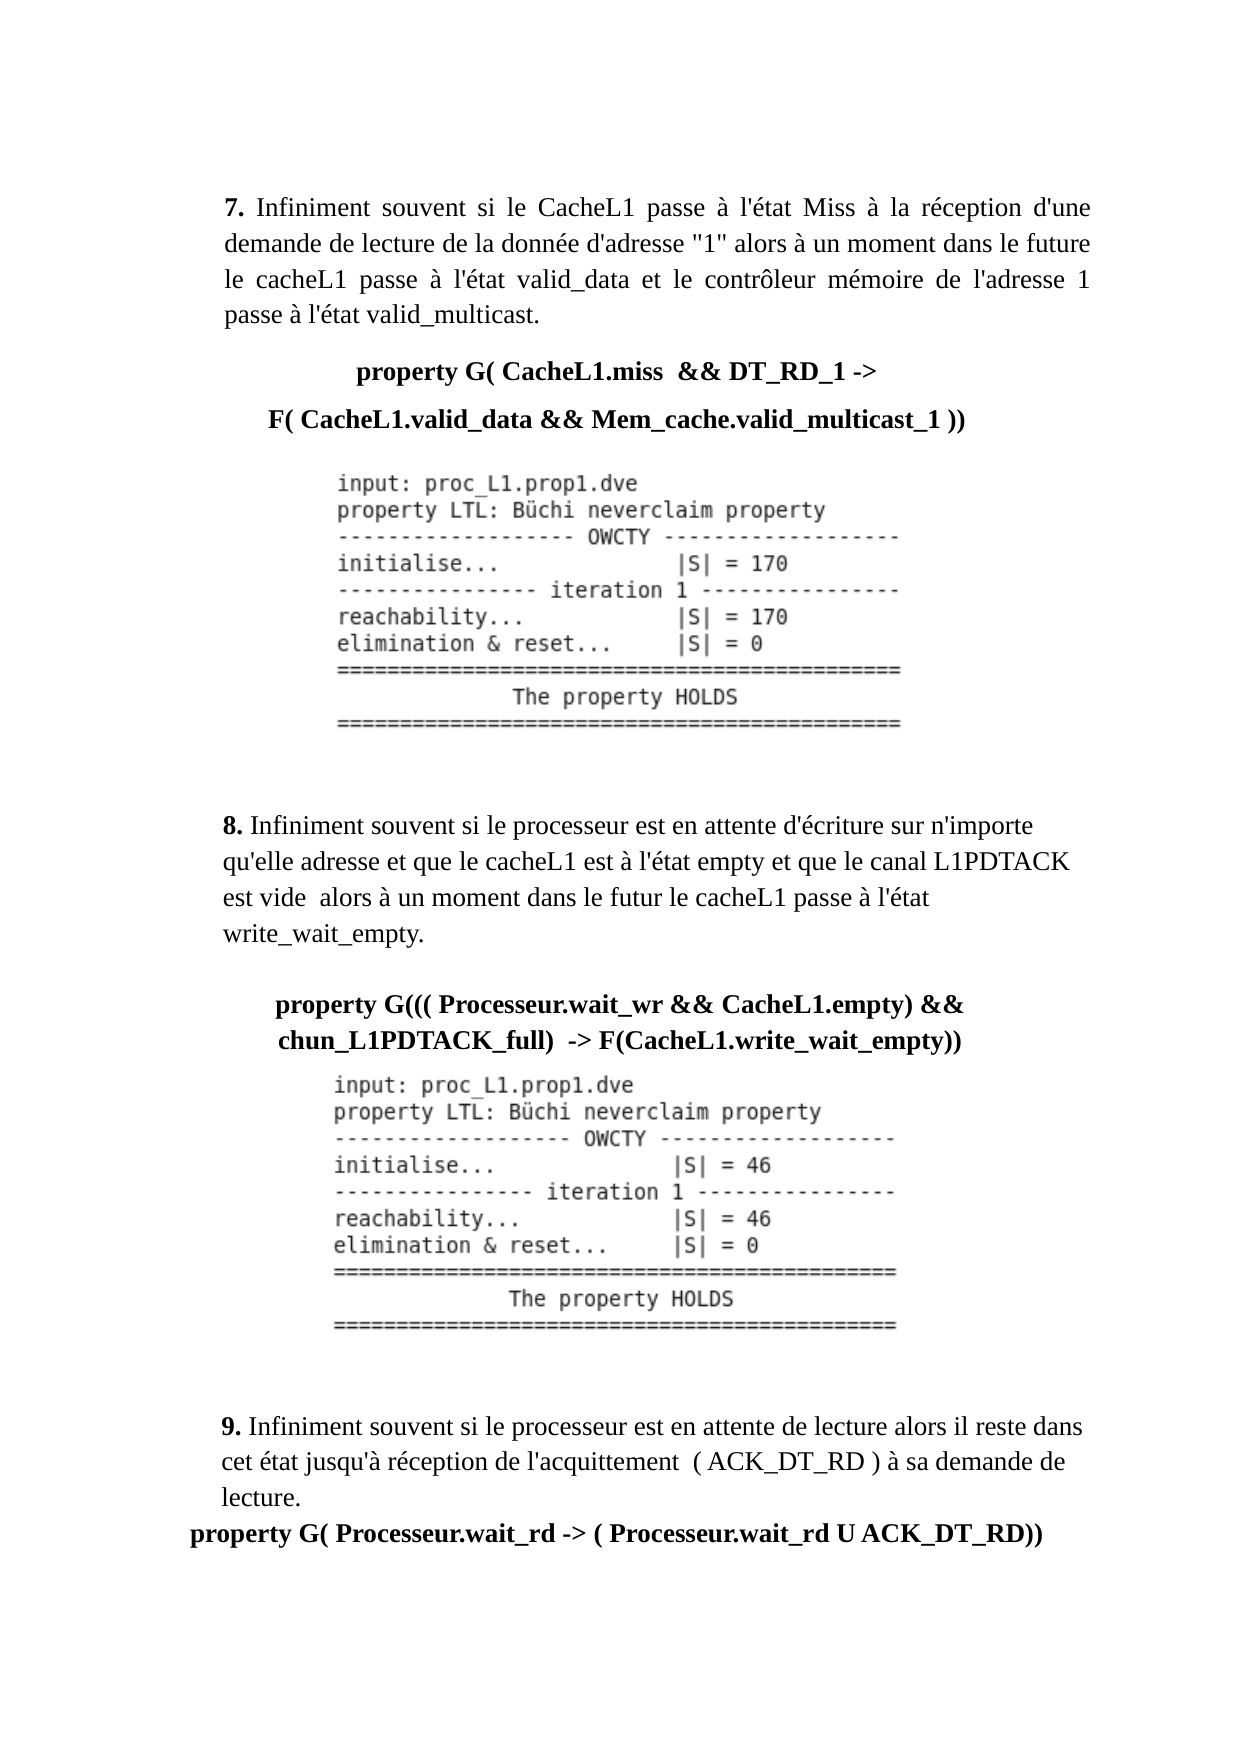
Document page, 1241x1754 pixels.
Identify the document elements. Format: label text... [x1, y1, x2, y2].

list 8. Infiniment souvent si le processeur est en attente d'écriture sur n'importe qu'elle adresse et que le cacheL1 est à l'état empty et que le canal L1PDTACK est vide alors à un moment dans le futur le cacheL1 passe à l'état write_wait_empty. [185, 809, 1093, 948]
text property G( CacheL1.miss && DT_RD_1 -> [148, 355, 1093, 386]
text property G((( Processeur.wait_wr && CacheL1.empty) && chun_L1PDTACK_full) -> F(CacheL1.write_wait_empty)) [148, 988, 1093, 1055]
text 9. Infiniment souvent si le processeur est en attente de lecture alors il reste dans cet état jusqu'à réception de l'acquittement ( ACK_DT_RD ) à sa demande de lecture. [221, 1410, 1093, 1512]
text 7. Infiniment souvent si le CacheL1 passe à l'état Miss à la réception d'une demande de lecture de la donnée d'adresse "1" alors à un moment dans le future le cacheL1 passe à l'état valid_data et le contrôleur mémoire de l'adresse 1 passe à l'état valid_multicast. [224, 191, 1093, 329]
text F( CacheL1.valid_data && Mem_cache.valid_multicast_1 )) [148, 403, 1093, 434]
picture [326, 1072, 914, 1338]
text property G( Processeur.wait_rd -> ( Processeur.wait_rd U ACK_DT_RD)) [148, 1517, 1093, 1548]
picture [331, 474, 909, 733]
